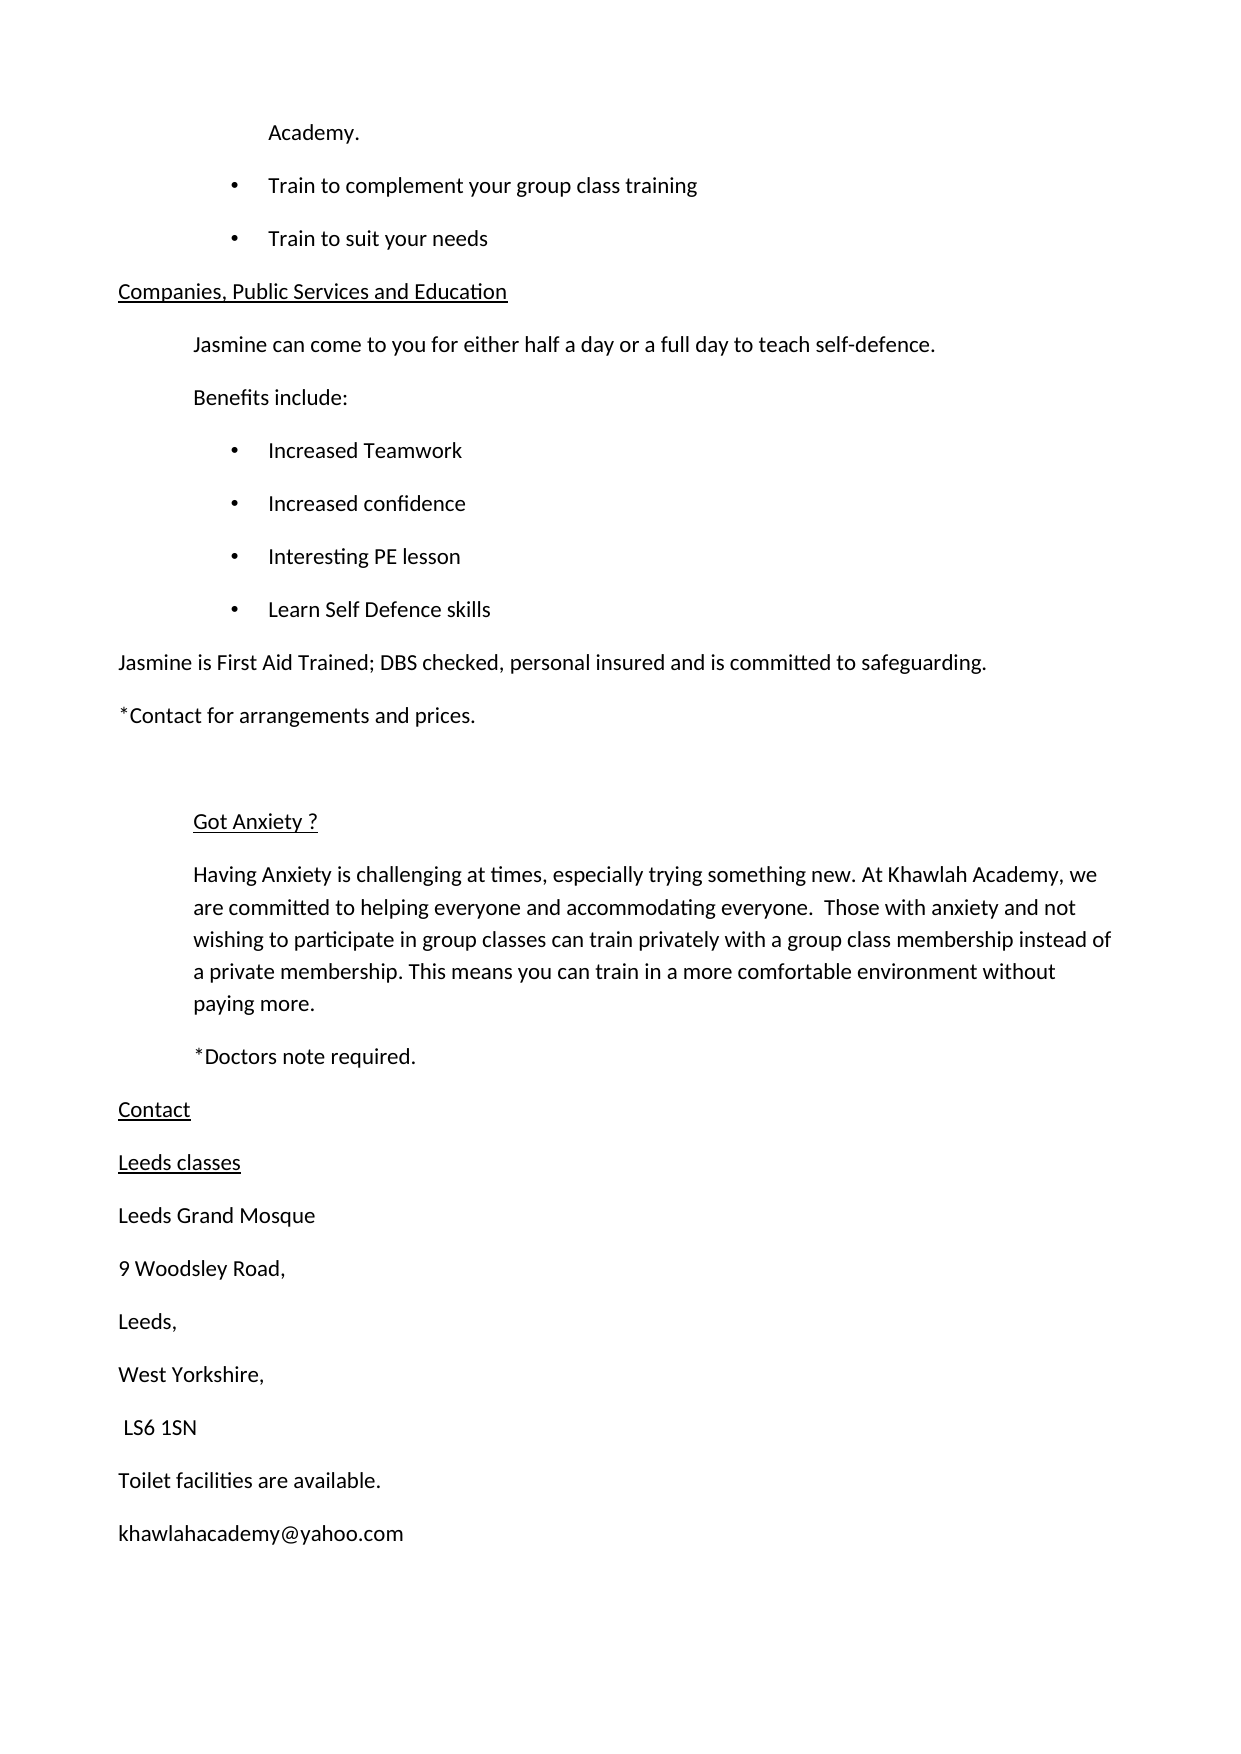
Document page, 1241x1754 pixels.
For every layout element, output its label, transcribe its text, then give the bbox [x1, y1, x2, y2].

text 9 Woodsley Road, [118, 1254, 1122, 1282]
text Companies, Public Services and Education [118, 277, 1122, 305]
text LS6 1SN [118, 1413, 1122, 1441]
list Increased confidence [231, 489, 1122, 517]
text Leeds classes [118, 1148, 1122, 1176]
text Jasmine can come to you for either half a day or a full day to teach self-defence. [193, 330, 1122, 358]
list Train to complement your group class training [231, 171, 1122, 199]
list Academy. [231, 118, 1122, 146]
list Increased Teamwork [231, 436, 1122, 464]
text Leeds Grand Mosque [118, 1201, 1122, 1229]
text *Doctors note required. [193, 1042, 1122, 1070]
list Train to suit your needs [231, 224, 1122, 252]
text Leeds, [118, 1307, 1122, 1335]
list Interesting PE lesson [231, 542, 1122, 570]
text khawlahacademy@yahoo.com [118, 1519, 1122, 1547]
list Learn Self Defence skills [231, 595, 1122, 623]
text *Contact for arrangements and prices. [118, 701, 1122, 729]
text Benefits include: [193, 383, 1122, 411]
text West Yorkshire, [118, 1360, 1122, 1388]
text Toilet facilities are available. [118, 1466, 1122, 1494]
text Jasmine is First Aid Trained; DBS checked, personal insured and is committed to safeguarding. [118, 648, 1122, 676]
text Got Anxiety ? [193, 807, 1122, 835]
text Having Anxiety is challenging at times, especially trying something new. At Khawlah Academy, we are committed to helping everyone and accommodating everyone. Those with anxiety and not wishing to participate in group classes can train privately with a group class membership instead of a private membership. This means you can train in a more comfortable environment without paying more. [193, 860, 1122, 1017]
text Contact [118, 1095, 1122, 1123]
